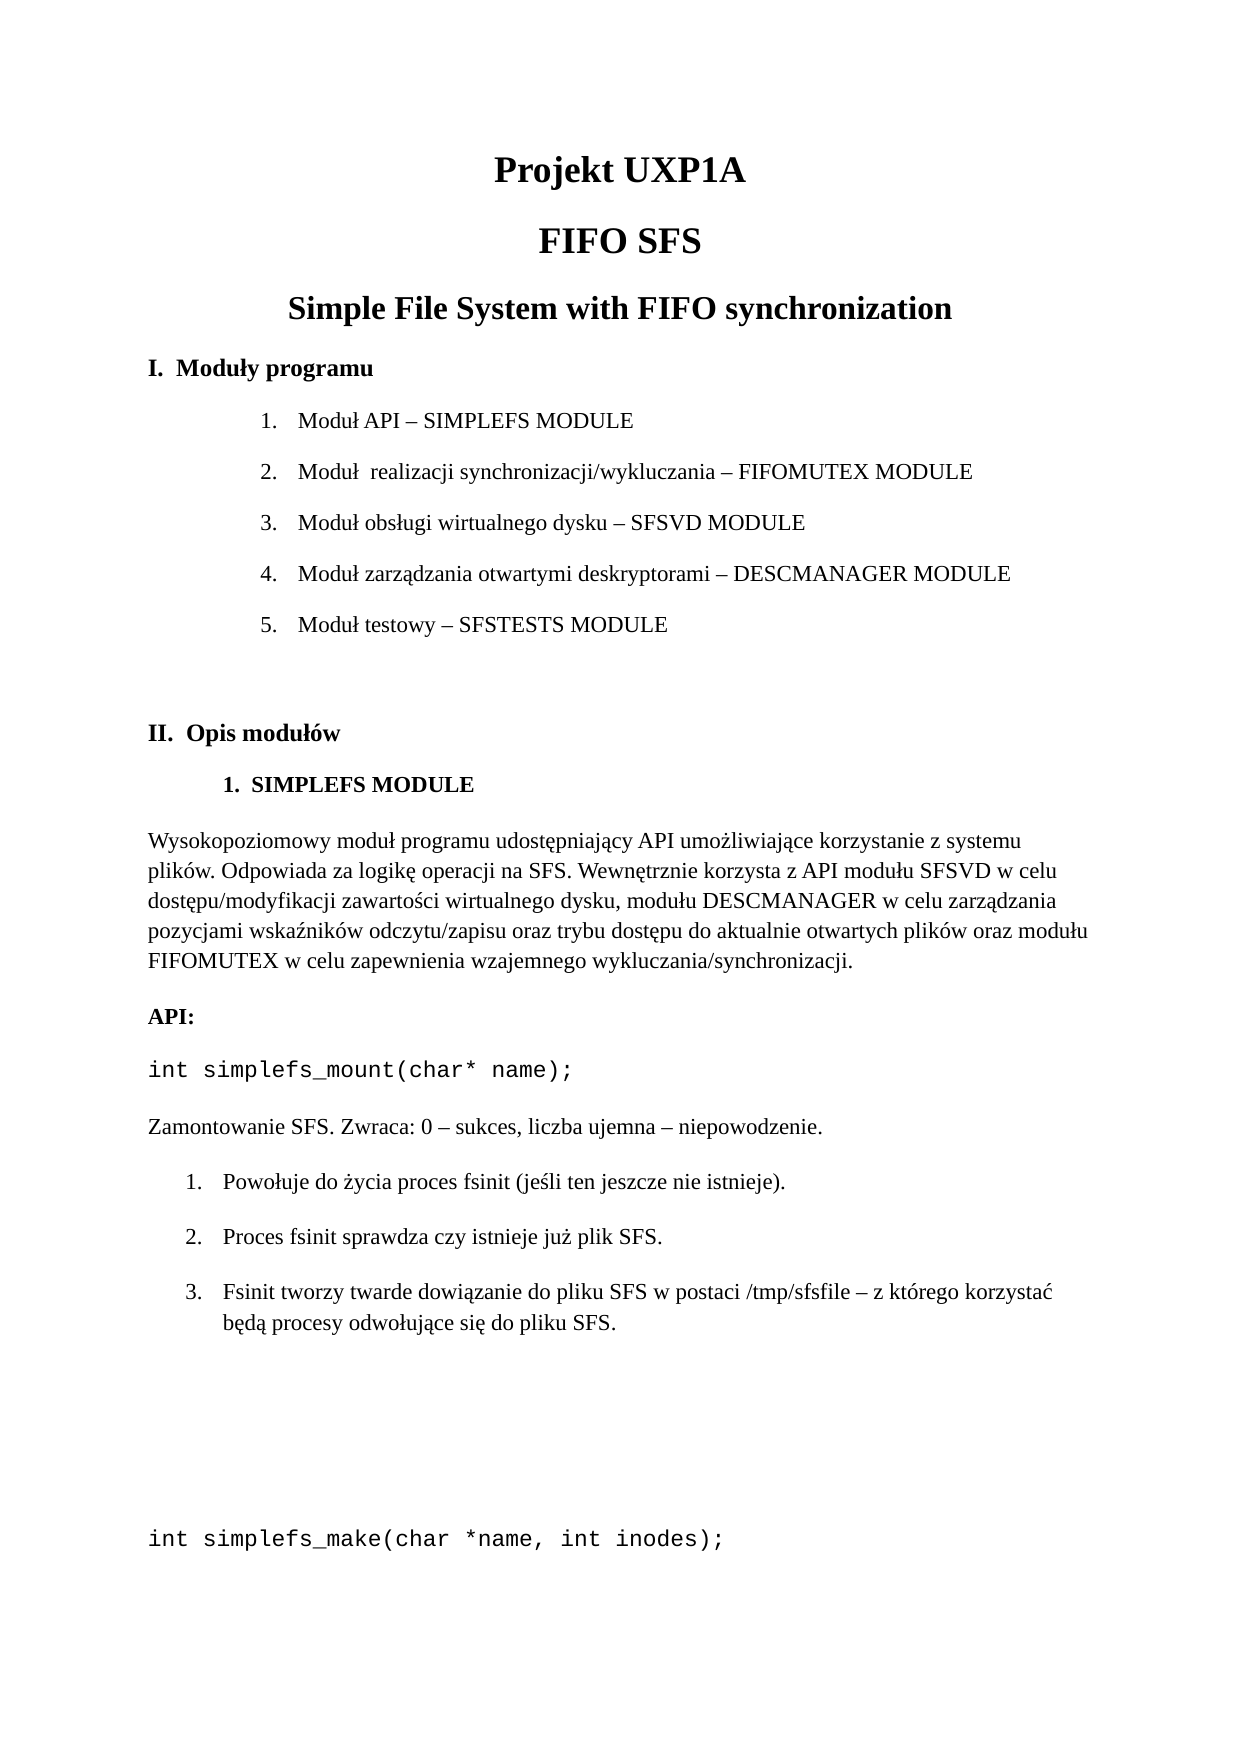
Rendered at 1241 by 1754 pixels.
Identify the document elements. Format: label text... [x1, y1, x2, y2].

text Wysokopoziomowy moduł programu udostępniający API umożliwiające korzystanie z systemu plików. Odpowiada za logikę operacji na SFS. Wewnętrznie korzysta z API modułu SFSVD w celu dostępu/modyfikacji zawartości wirtualnego dysku, modułu DESCMANAGER w celu zarządzania pozycjami wskaźników odczytu/zapisu oraz trybu dostępu do aktualnie otwartych plików oraz modułu FIFOMUTEX w celu zapewnienia wzajemnego wykluczania/synchronizacji. [148, 827, 1093, 974]
text API: [148, 1003, 1093, 1029]
list Proces fsinit sprawdza czy istnieje już plik SFS. [185, 1223, 1093, 1249]
list Moduł API – SIMPLEFS MODULE [260, 407, 1093, 433]
list Moduł testowy – SFSTESTS MODULE [260, 611, 1093, 638]
text Simple File System with FIFO synchronization [148, 288, 1093, 327]
text int simplefs_make(char *name, int inodes); [148, 1527, 1093, 1553]
text FIFO SFS [148, 218, 1093, 261]
list Moduł realizacji synchronizacji/wykluczania – FIFOMUTEX MODULE [260, 458, 1093, 484]
list Powołuje do życia proces fsinit (jeśli ten jeszcze nie istnieje). [185, 1168, 1093, 1194]
list Fsinit tworzy twarde dowiązanie do pliku SFS w postaci /tmp/sfsfile – z którego korzystać będą procesy odwołujące się do pliku SFS. [185, 1278, 1093, 1335]
list Moduł obsługi wirtualnego dysku – SFSVD MODULE [260, 509, 1093, 536]
list I. Moduły programu [148, 353, 1093, 382]
list II. Opis modułów [148, 718, 1093, 746]
text Zamontowanie SFS. Zwraca: 0 – sukces, liczba ujemna – niepowodzenie. [148, 1113, 1093, 1139]
list Moduł zarządzania otwartymi deskryptorami – DESCMANAGER MODULE [260, 560, 1093, 587]
text int simplefs_mount(char* name); [148, 1058, 1093, 1084]
list 1. SIMPLEFS MODULE [223, 771, 1093, 798]
text Projekt UXP1A [148, 148, 1093, 191]
